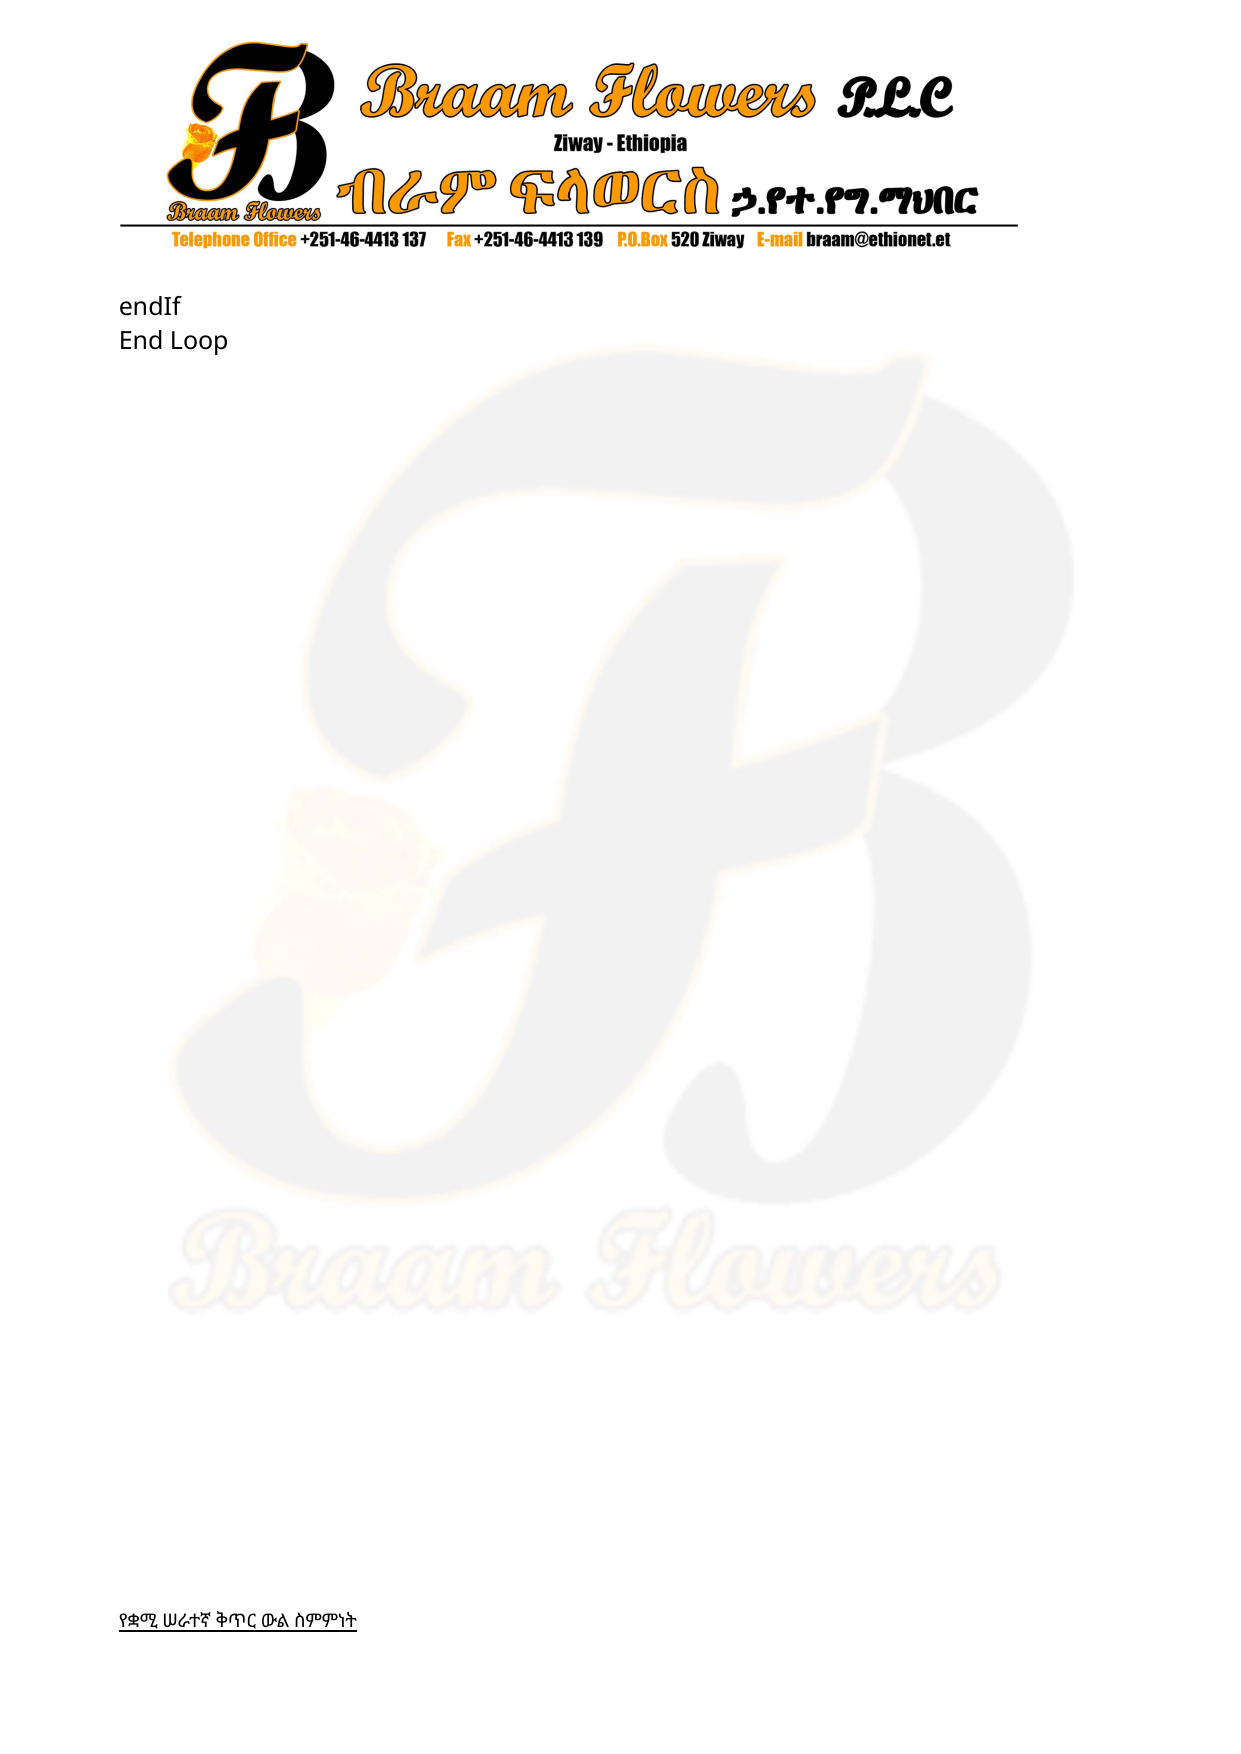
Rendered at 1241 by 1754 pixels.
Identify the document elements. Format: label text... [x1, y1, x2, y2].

picture [220, 431, 1021, 1232]
text End Loop [118, 323, 1122, 357]
text endIf [118, 288, 1122, 323]
picture [118, 28, 919, 259]
